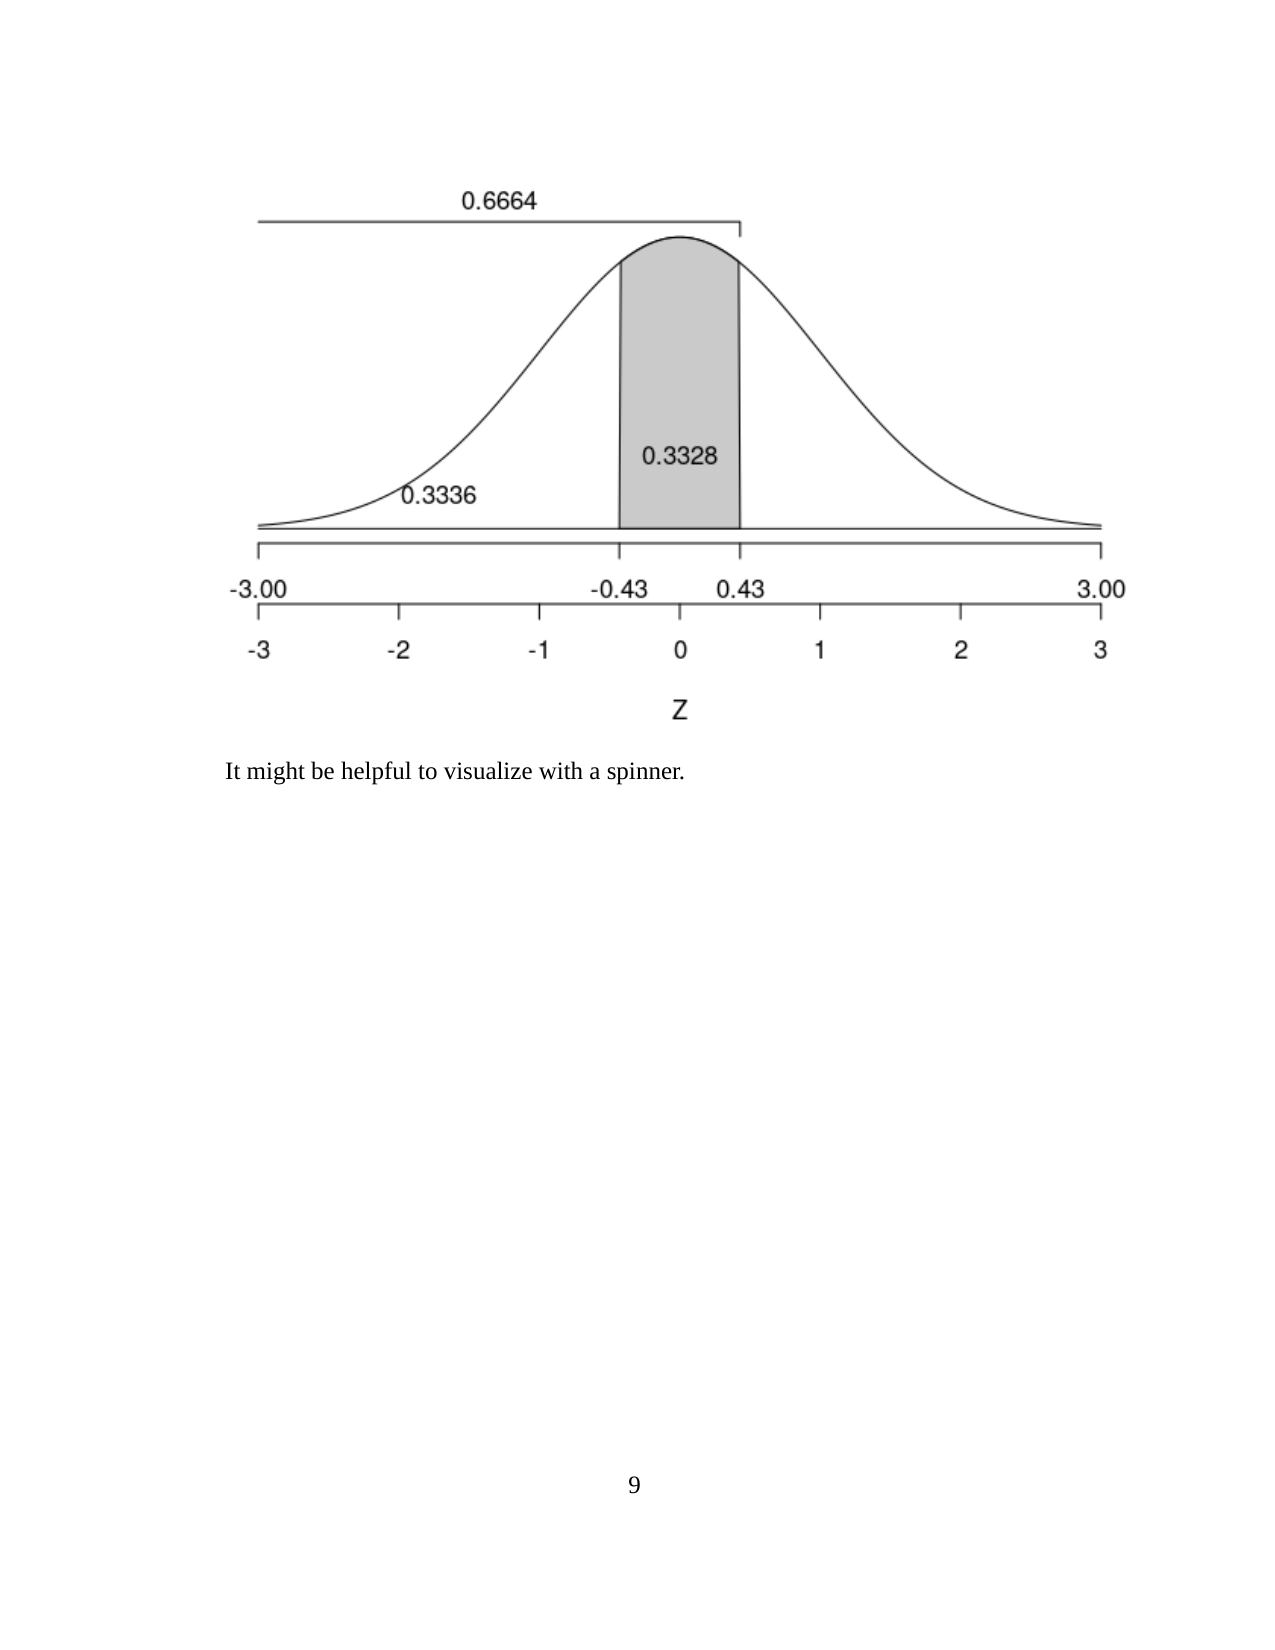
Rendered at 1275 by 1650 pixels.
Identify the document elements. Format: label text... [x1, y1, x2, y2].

picture [225, 150, 1134, 756]
list It might be helpful to visualize with a spinner. [187, 150, 1125, 785]
